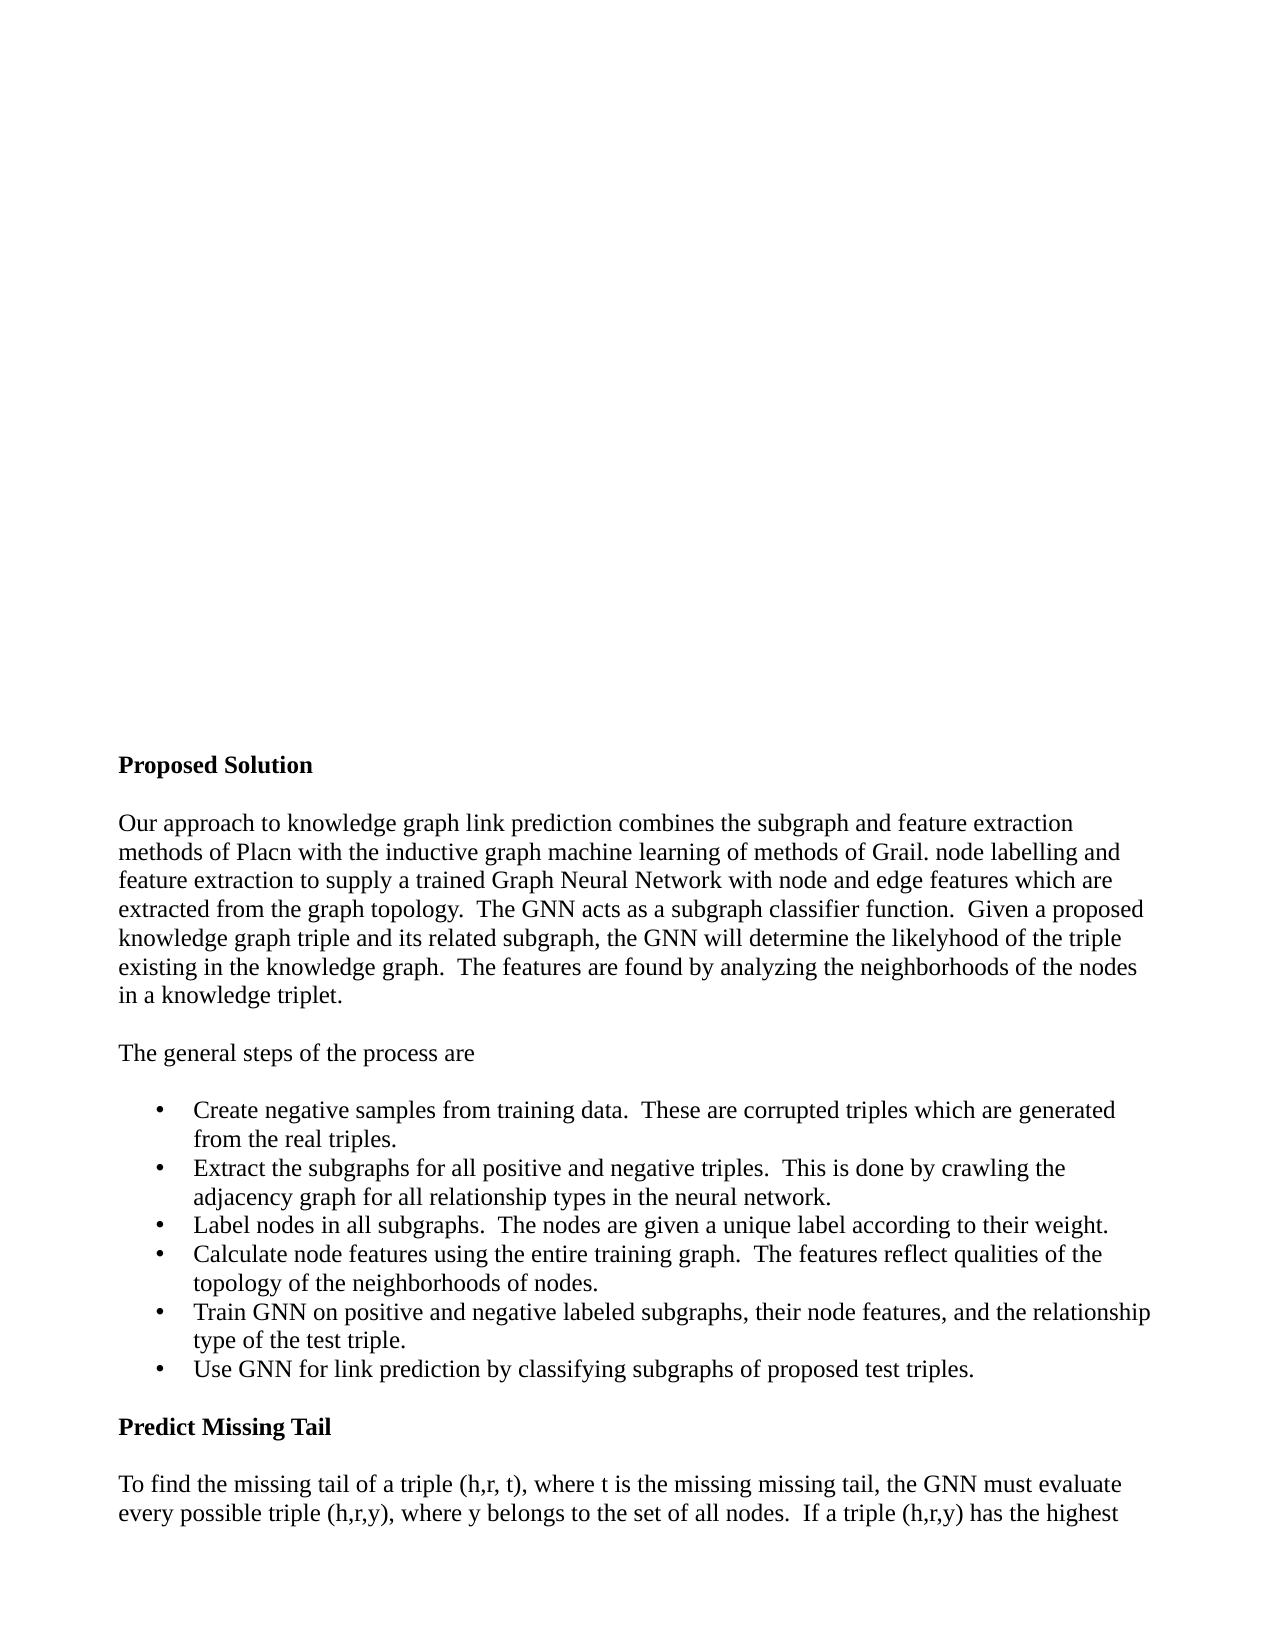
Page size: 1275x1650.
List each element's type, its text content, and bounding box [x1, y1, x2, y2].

text Predict Missing Tail [118, 1412, 1157, 1441]
list Label nodes in all subgraphs. The nodes are given a unique label according to their weight. [156, 1211, 1157, 1239]
list Calculate node features using the entire training graph. The features reflect qualities of the topology of the neighborhoods of nodes. [156, 1239, 1157, 1297]
list Use GNN for link prediction by classifying subgraphs of proposed test triples. [156, 1354, 1157, 1383]
list Train GNN on positive and negative labeled subgraphs, their node features, and the relationship type of the test triple. [156, 1297, 1157, 1354]
list Extract the subgraphs for all positive and negative triples. This is done by crawling the adjacency graph for all relationship types in the neural network. [156, 1153, 1157, 1211]
text The general steps of the process are [118, 1038, 1157, 1067]
list Create negative samples from training data. These are corrupted triples which are generated from the real triples. [156, 1096, 1157, 1153]
text To find the missing tail of a triple (h,r, t), where t is the missing missing tail, the GNN must evaluate every possible triple (h,r,y), where y belongs to the set of all nodes. If a triple (h,r,y) has the highest [118, 1469, 1157, 1527]
text Proposed Solution [118, 751, 1157, 779]
text Our approach to knowledge graph link prediction combines the subgraph and feature extraction methods of Placn with the inductive graph machine learning of methods of Grail. node labelling and feature extraction to supply a trained Graph Neural Network with node and edge features which are extracted from the graph topology. The GNN acts as a subgraph classifier function. Given a proposed knowledge graph triple and its related subgraph, the GNN will determine the likelyhood of the triple existing in the knowledge graph. The features are found by analyzing the neighborhoods of the nodes in a knowledge triplet. [118, 808, 1157, 1009]
